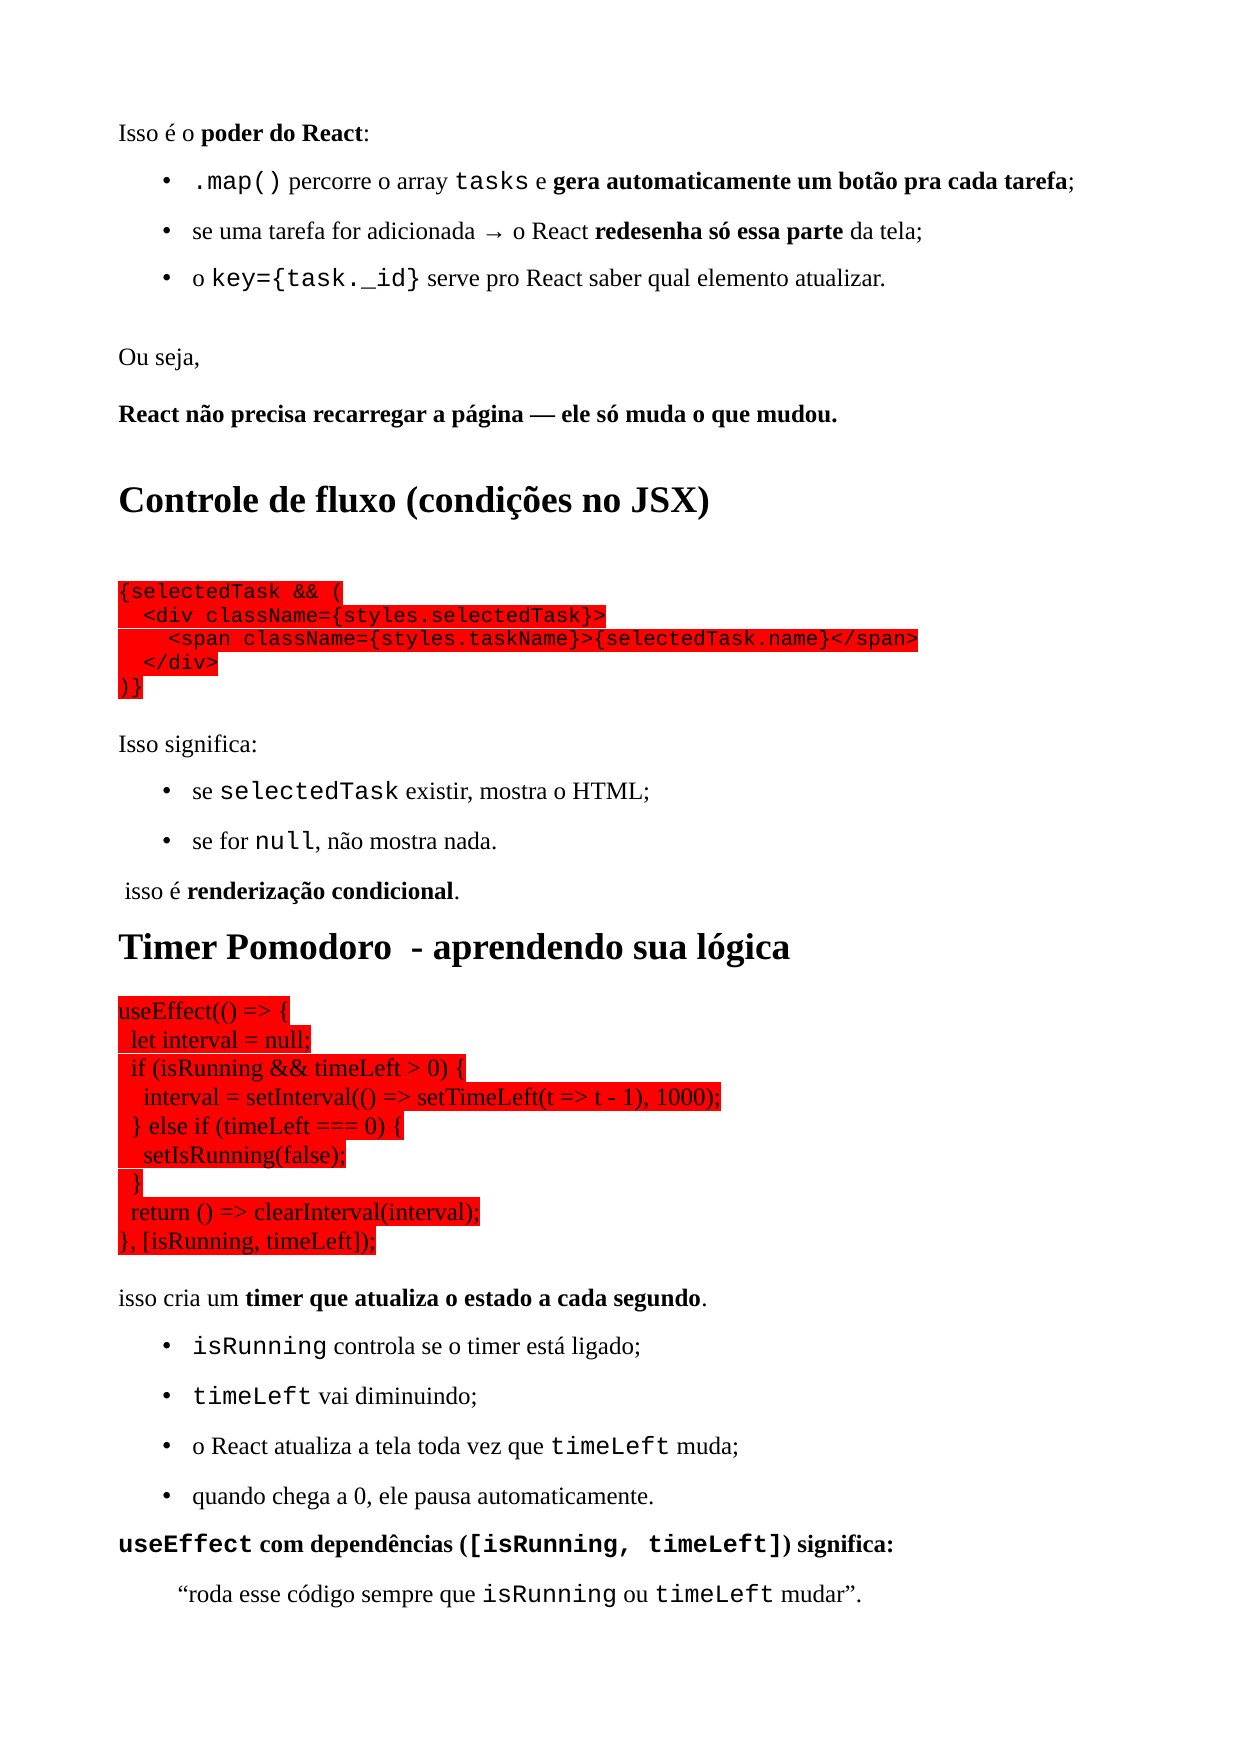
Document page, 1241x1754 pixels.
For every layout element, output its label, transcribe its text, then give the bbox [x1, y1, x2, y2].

text </div> [118, 652, 1122, 676]
text } else if (timeLeft === 0) { [118, 1111, 1122, 1140]
text Timer Pomodoro - aprendendo sua lógica [118, 924, 1122, 967]
text setIsRunning(false); [118, 1140, 1122, 1168]
list isRunning controla se o timer está ligado; [162, 1331, 1122, 1362]
text React não precisa recarregar a página — ele só muda o que mudou. [118, 399, 1122, 428]
subtitle Controle de fluxo (condições no JSX) [118, 478, 1122, 521]
text isso cria um timer que atualiza o estado a cada segundo. [118, 1283, 1122, 1312]
text useEffect(() => { [118, 996, 1122, 1025]
text interval = setInterval(() => setTimeLeft(t => t - 1), 1000); [118, 1082, 1122, 1111]
text {selectedTask && ( [118, 581, 1122, 605]
text Isso é o poder do React: [118, 118, 1122, 147]
text }, [isRunning, timeLeft]); [118, 1226, 1122, 1255]
text Ou seja, [118, 342, 1122, 371]
list o key={task._id} serve pro React saber qual elemento atualizar. [162, 263, 1122, 294]
text <span className={styles.taskName}>{selectedTask.name}</span> [118, 628, 1122, 652]
text “roda esse código sempre que isRunning ou timeLeft mudar”. [177, 1579, 1063, 1609]
list se for null, não mostra nada. [162, 826, 1122, 857]
text if (isRunning && timeLeft > 0) { [118, 1053, 1122, 1082]
list quando chega a 0, ele pausa automaticamente. [162, 1481, 1122, 1510]
text )} [118, 676, 1122, 699]
text useEffect com dependências ([isRunning, timeLeft]) significa: [118, 1529, 1122, 1559]
text let interval = null; [118, 1025, 1122, 1053]
text Isso significa: [118, 729, 1122, 758]
text } [118, 1168, 1122, 1197]
list se uma tarefa for adicionada → o React redesenha só essa parte da tela; [162, 216, 1122, 244]
text isso é renderização condicional. [118, 876, 1122, 905]
list o React atualiza a tela toda vez que timeLeft muda; [162, 1431, 1122, 1462]
list timeLeft vai diminuindo; [162, 1381, 1122, 1412]
list se selectedTask existir, mostra o HTML; [162, 776, 1122, 807]
text <div className={styles.selectedTask}> [118, 605, 1122, 628]
text return () => clearInterval(interval); [118, 1197, 1122, 1226]
list .map() percorre o array tasks e gera automaticamente um botão pra cada tarefa; [162, 166, 1122, 197]
